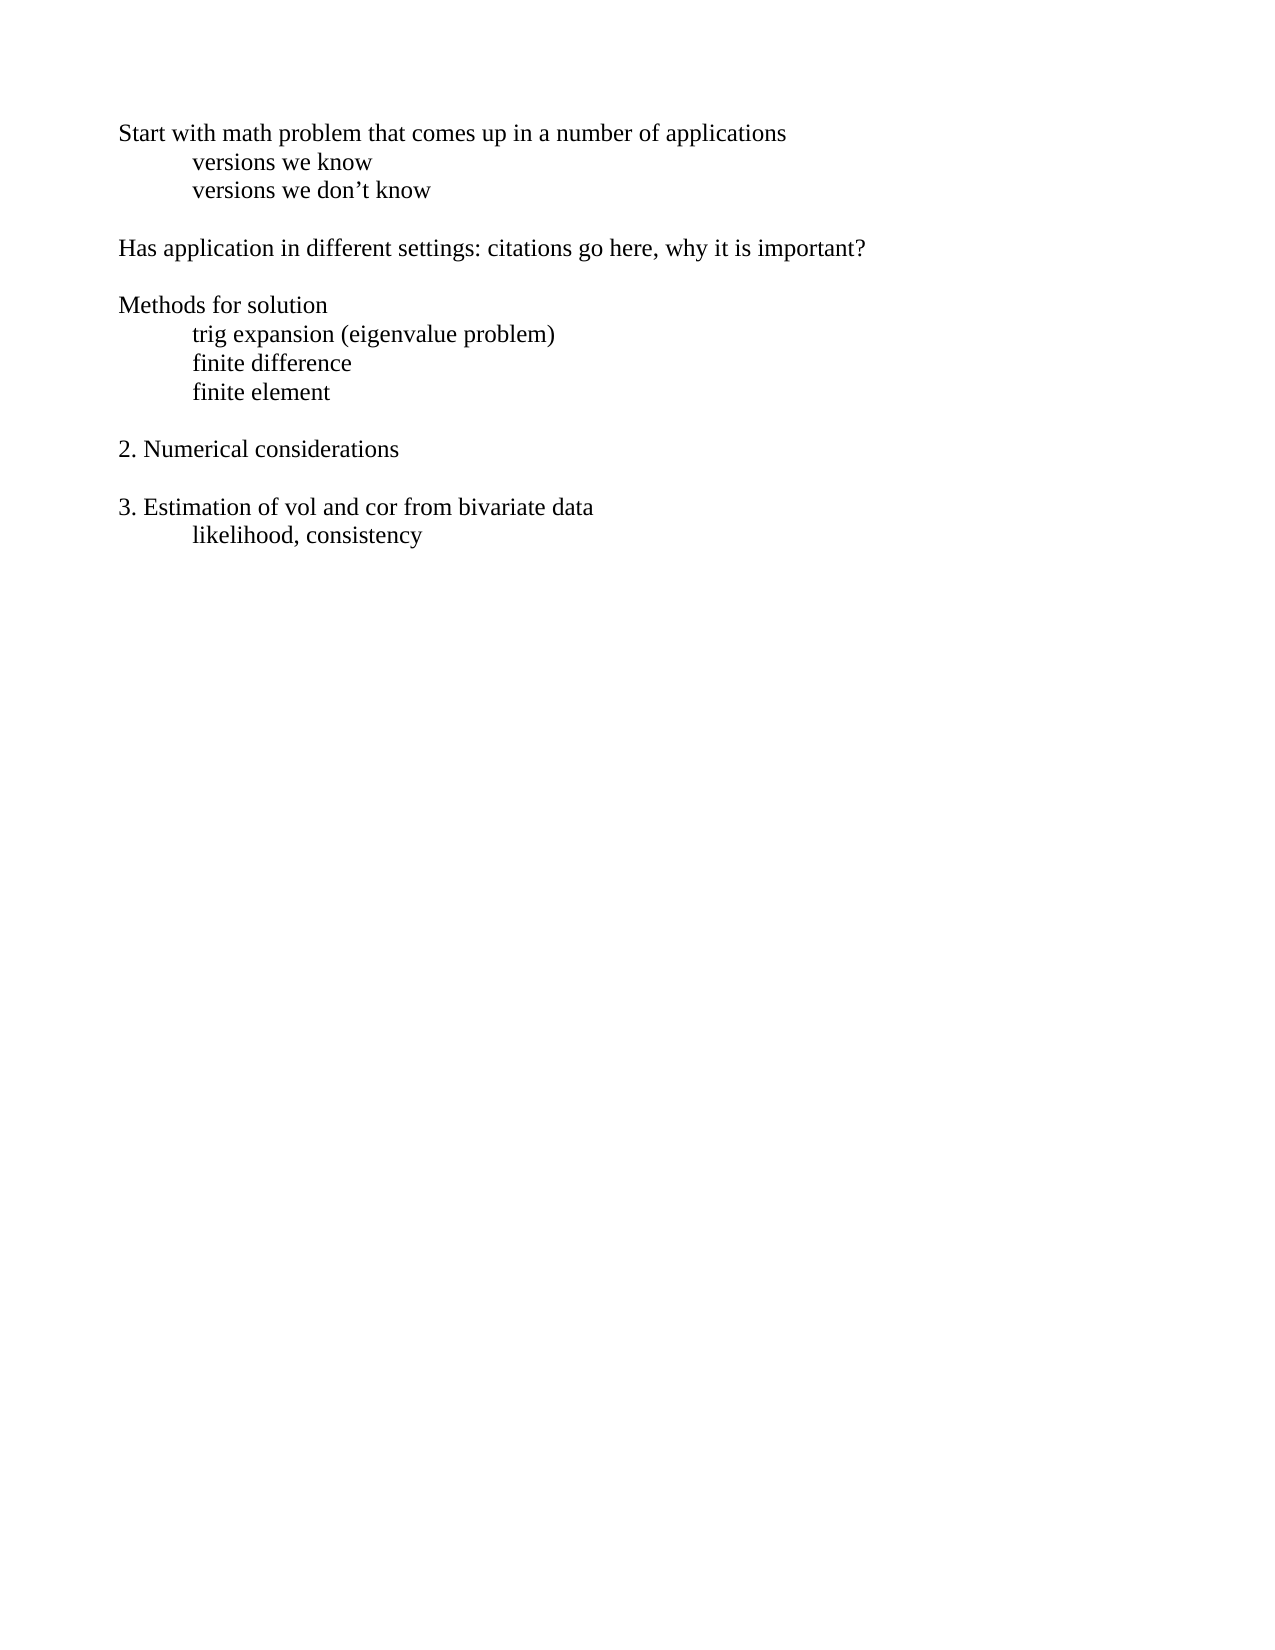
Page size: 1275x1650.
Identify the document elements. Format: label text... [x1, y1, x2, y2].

text versions we don’t know [118, 176, 1157, 204]
text 2. Numerical considerations [118, 434, 1157, 463]
text 3. Estimation of vol and cor from bivariate data [118, 492, 1157, 521]
text Has application in different settings: citations go here, why it is important? [118, 233, 1157, 262]
text Methods for solution [118, 291, 1157, 319]
text Start with math problem that comes up in a number of applications [118, 118, 1157, 147]
text likelihood, consistency [118, 521, 1157, 549]
text finite difference [118, 348, 1157, 377]
text versions we know [118, 147, 1157, 176]
text finite element [118, 377, 1157, 406]
text trig expansion (eigenvalue problem) [118, 319, 1157, 348]
